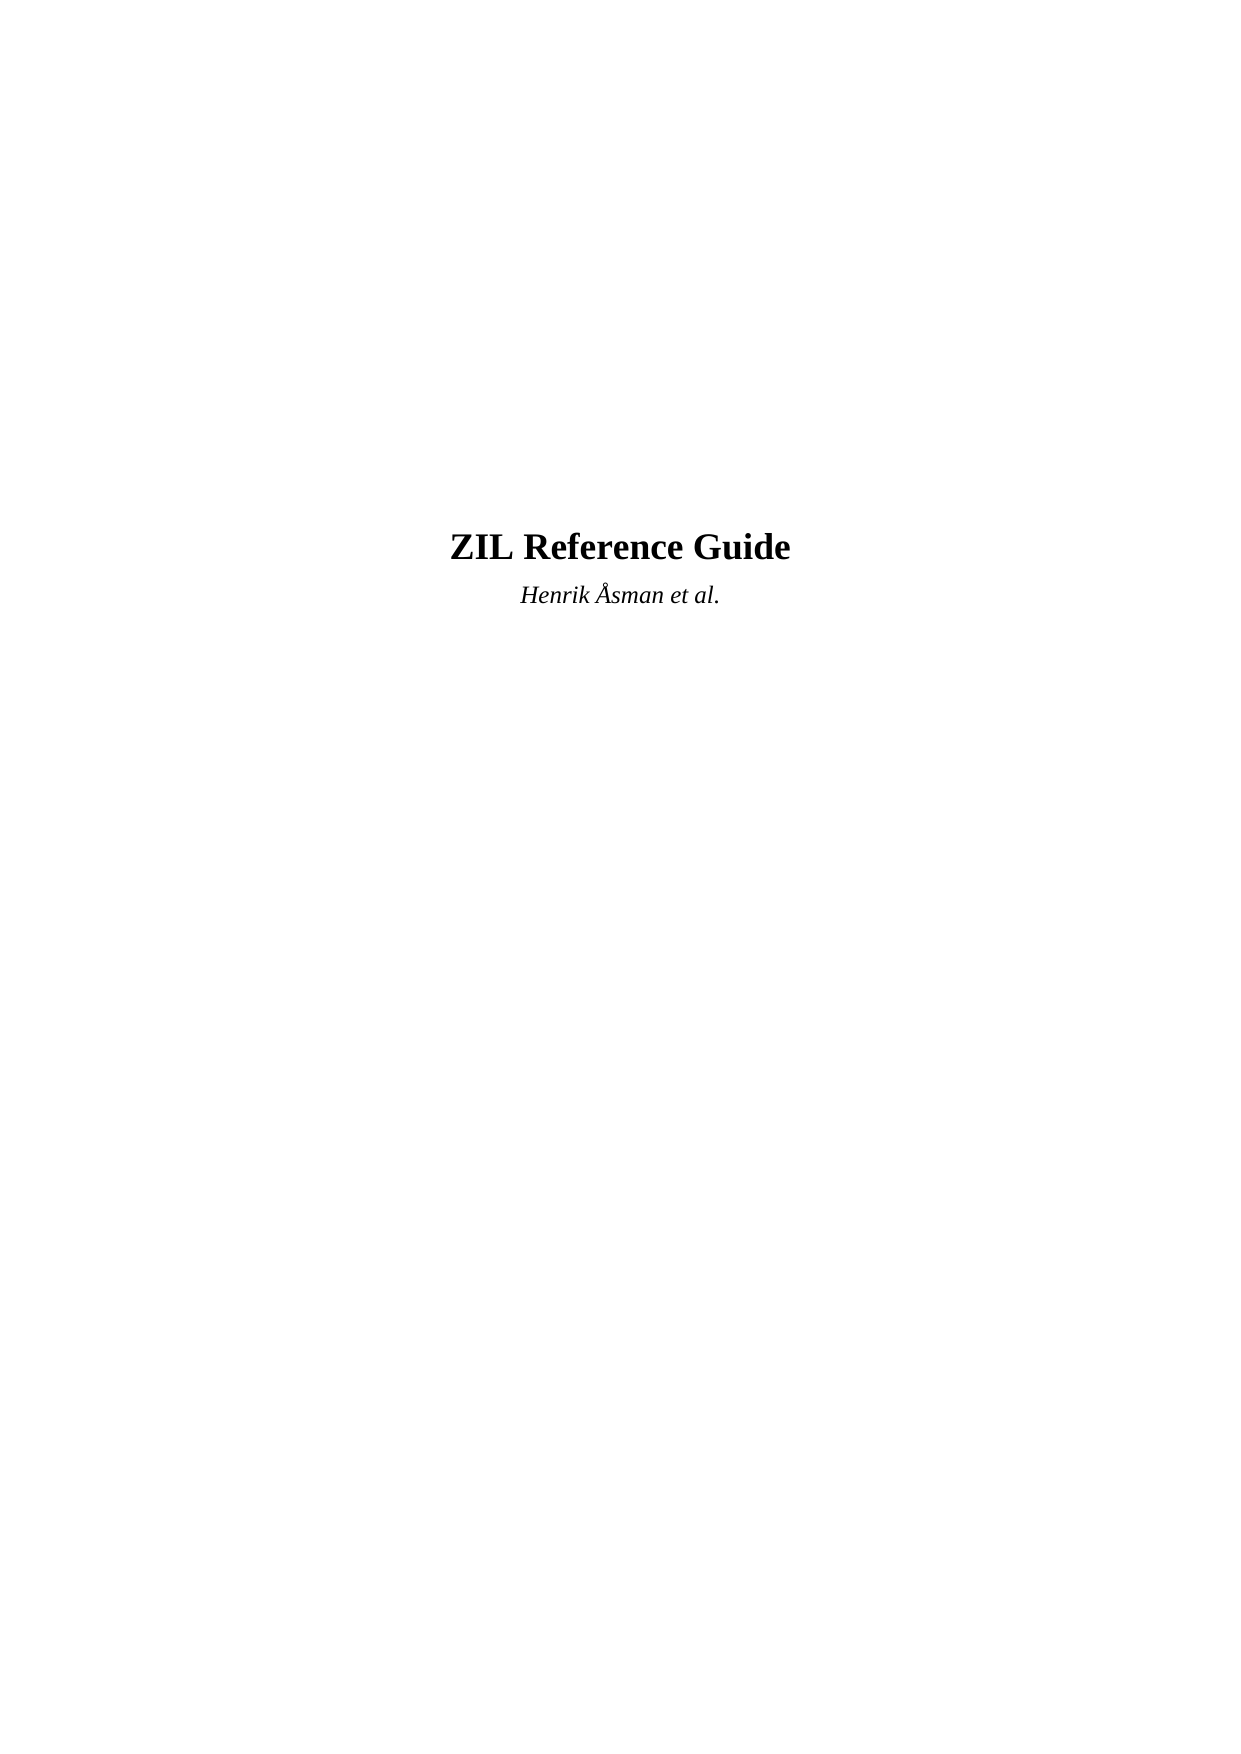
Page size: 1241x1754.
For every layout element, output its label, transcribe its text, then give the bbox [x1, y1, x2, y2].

text Henrik Åsman et al. [118, 580, 1122, 608]
text ZIL Reference Guide [118, 524, 1122, 567]
